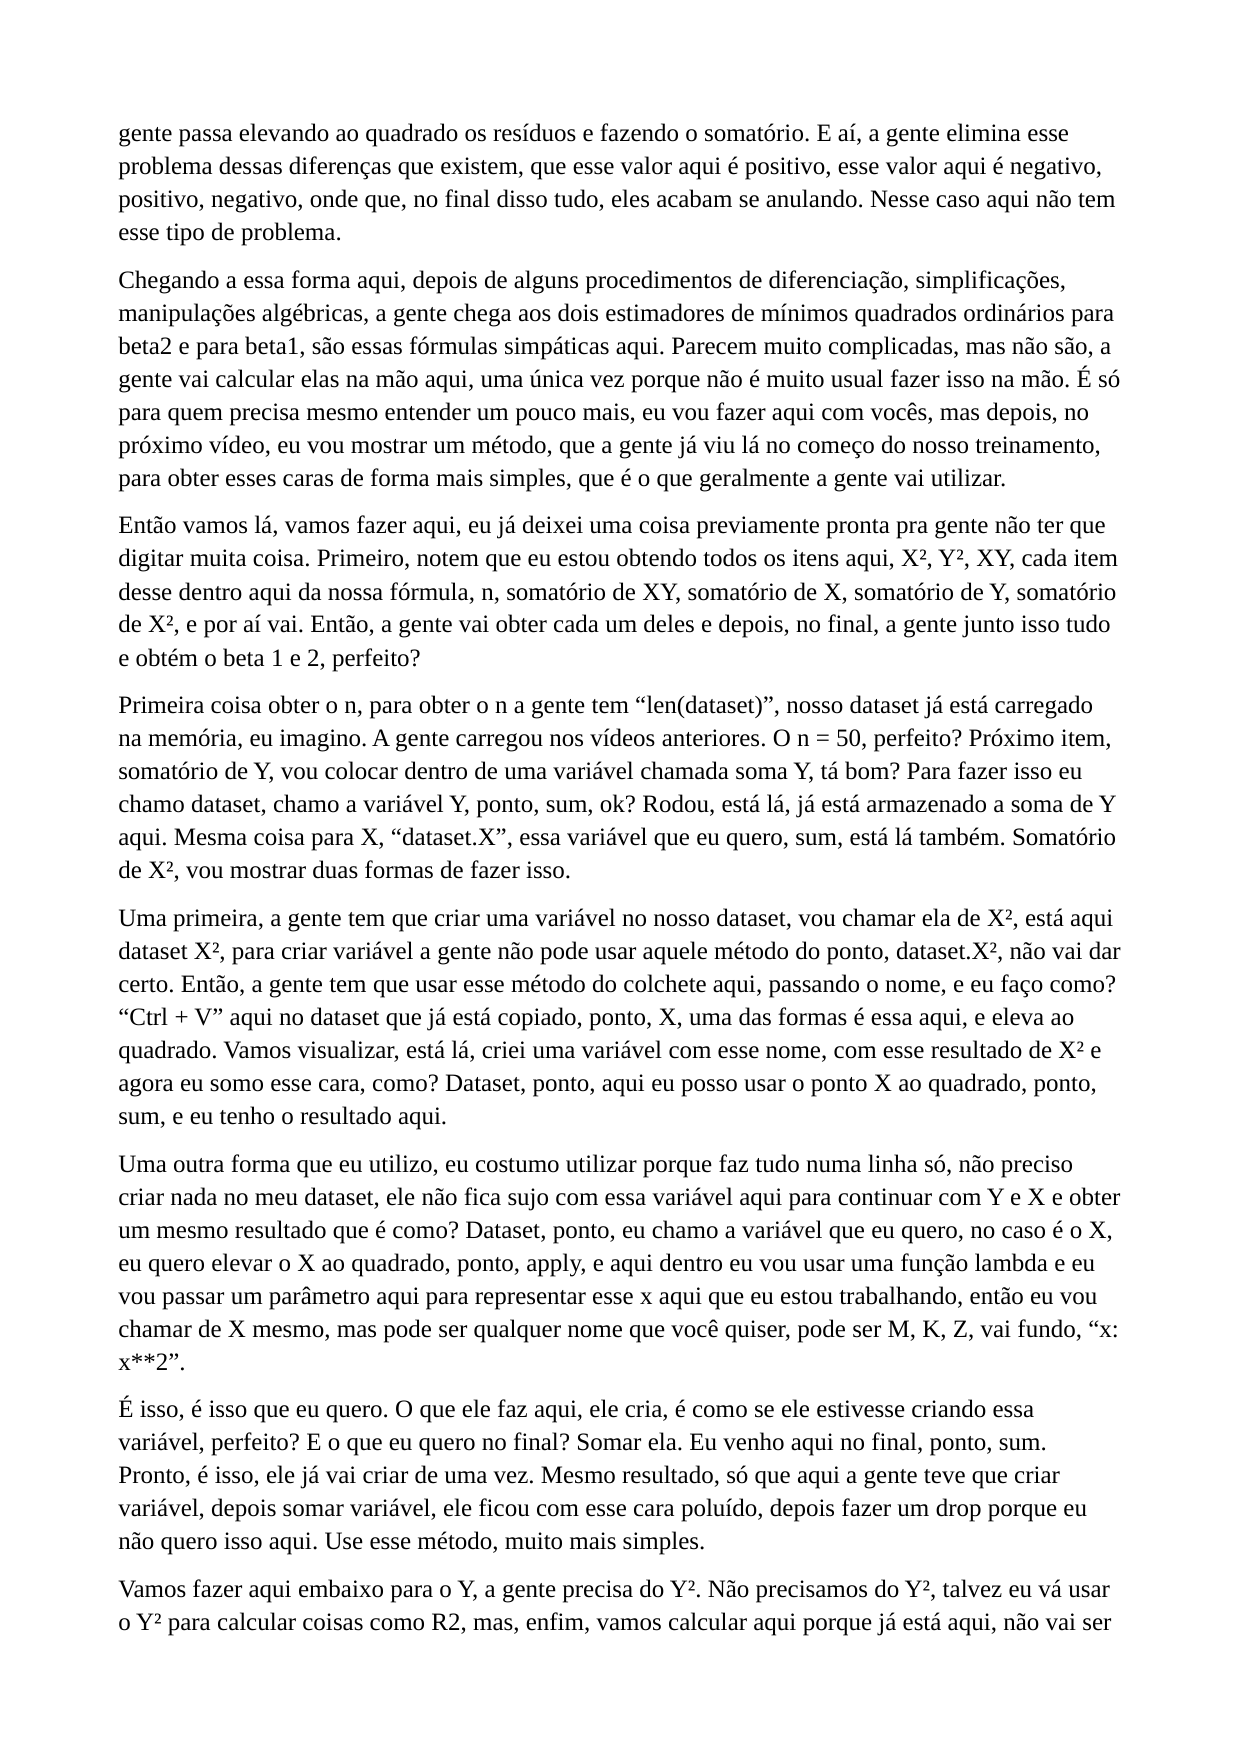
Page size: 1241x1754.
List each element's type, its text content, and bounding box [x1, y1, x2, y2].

text Uma primeira, a gente tem que criar uma variável no nosso dataset, vou chamar ela de X², está aqui dataset X², para criar variável a gente não pode usar aquele método do ponto, dataset.X², não vai dar certo. Então, a gente tem que usar esse método do colchete aqui, passando o nome, e eu faço como? “Ctrl + V” aqui no dataset que já está copiado, ponto, X, uma das formas é essa aqui, e eleva ao quadrado. Vamos visualizar, está lá, criei uma variável com esse nome, com esse resultado de X² e agora eu somo esse cara, como? Dataset, ponto, aqui eu posso usar o ponto X ao quadrado, ponto, sum, e eu tenho o resultado aqui. [118, 903, 1122, 1130]
text É isso, é isso que eu quero. O que ele faz aqui, ele cria, é como se ele estivesse criando essa variável, perfeito? E o que eu quero no final? Somar ela. Eu venho aqui no final, ponto, sum. Pronto, é isso, ele já vai criar de uma vez. Mesmo resultado, só que aqui a gente teve que criar variável, depois somar variável, ele ficou com esse cara poluído, depois fazer um drop porque eu não quero isso aqui. Use esse método, muito mais simples. [118, 1394, 1122, 1555]
text Vamos fazer aqui embaixo para o Y, a gente precisa do Y². Não precisamos do Y², talvez eu vá usar o Y² para calcular coisas como R2, mas, enfim, vamos calcular aqui porque já está aqui, não vai ser [118, 1574, 1122, 1636]
text Chegando a essa forma aqui, depois de alguns procedimentos de diferenciação, simplificações, manipulações algébricas, a gente chega aos dois estimadores de mínimos quadrados ordinários para beta2 e para beta1, são essas fórmulas simpáticas aqui. Parecem muito complicadas, mas não são, a gente vai calcular elas na mão aqui, uma única vez porque não é muito usual fazer isso na mão. É só para quem precisa mesmo entender um pouco mais, eu vou fazer aqui com vocês, mas depois, no próximo vídeo, eu vou mostrar um método, que a gente já viu lá no começo do nosso treinamento, para obter esses caras de forma mais simples, que é o que geralmente a gente vai utilizar. [118, 265, 1122, 492]
text Uma outra forma que eu utilizo, eu costumo utilizar porque faz tudo numa linha só, não preciso criar nada no meu dataset, ele não fica sujo com essa variável aqui para continuar com Y e X e obter um mesmo resultado que é como? Dataset, ponto, eu chamo a variável que eu quero, no caso é o X, eu quero elevar o X ao quadrado, ponto, apply, e aqui dentro eu vou usar uma função lambda e eu vou passar um parâmetro aqui para representar esse x aqui que eu estou trabalhando, então eu vou chamar de X mesmo, mas pode ser qualquer nome que você quiser, pode ser M, K, Z, vai fundo, “x: x**2”. [118, 1149, 1122, 1376]
text gente passa elevando ao quadrado os resíduos e fazendo o somatório. E aí, a gente elimina esse problema dessas diferenças que existem, que esse valor aqui é positivo, esse valor aqui é negativo, positivo, negativo, onde que, no final disso tudo, eles acabam se anulando. Nesse caso aqui não tem esse tipo de problema. [118, 118, 1122, 246]
text Então vamos lá, vamos fazer aqui, eu já deixei uma coisa previamente pronta pra gente não ter que digitar muita coisa. Primeiro, notem que eu estou obtendo todos os itens aqui, X², Y², XY, cada item desse dentro aqui da nossa fórmula, n, somatório de XY, somatório de X, somatório de Y, somatório de X², e por aí vai. Então, a gente vai obter cada um deles e depois, no final, a gente junto isso tudo e obtém o beta 1 e 2, perfeito? [118, 511, 1122, 671]
text Primeira coisa obter o n, para obter o n a gente tem “len(dataset)”, nosso dataset já está carregado na memória, eu imagino. A gente carregou nos vídeos anteriores. O n = 50, perfeito? Próximo item, somatório de Y, vou colocar dentro de uma variável chamada soma Y, tá bom? Para fazer isso eu chamo dataset, chamo a variável Y, ponto, sum, ok? Rodou, está lá, já está armazenado a soma de Y aqui. Mesma coisa para X, “dataset.X”, essa variável que eu quero, sum, está lá também. Somatório de X², vou mostrar duas formas de fazer isso. [118, 690, 1122, 884]
